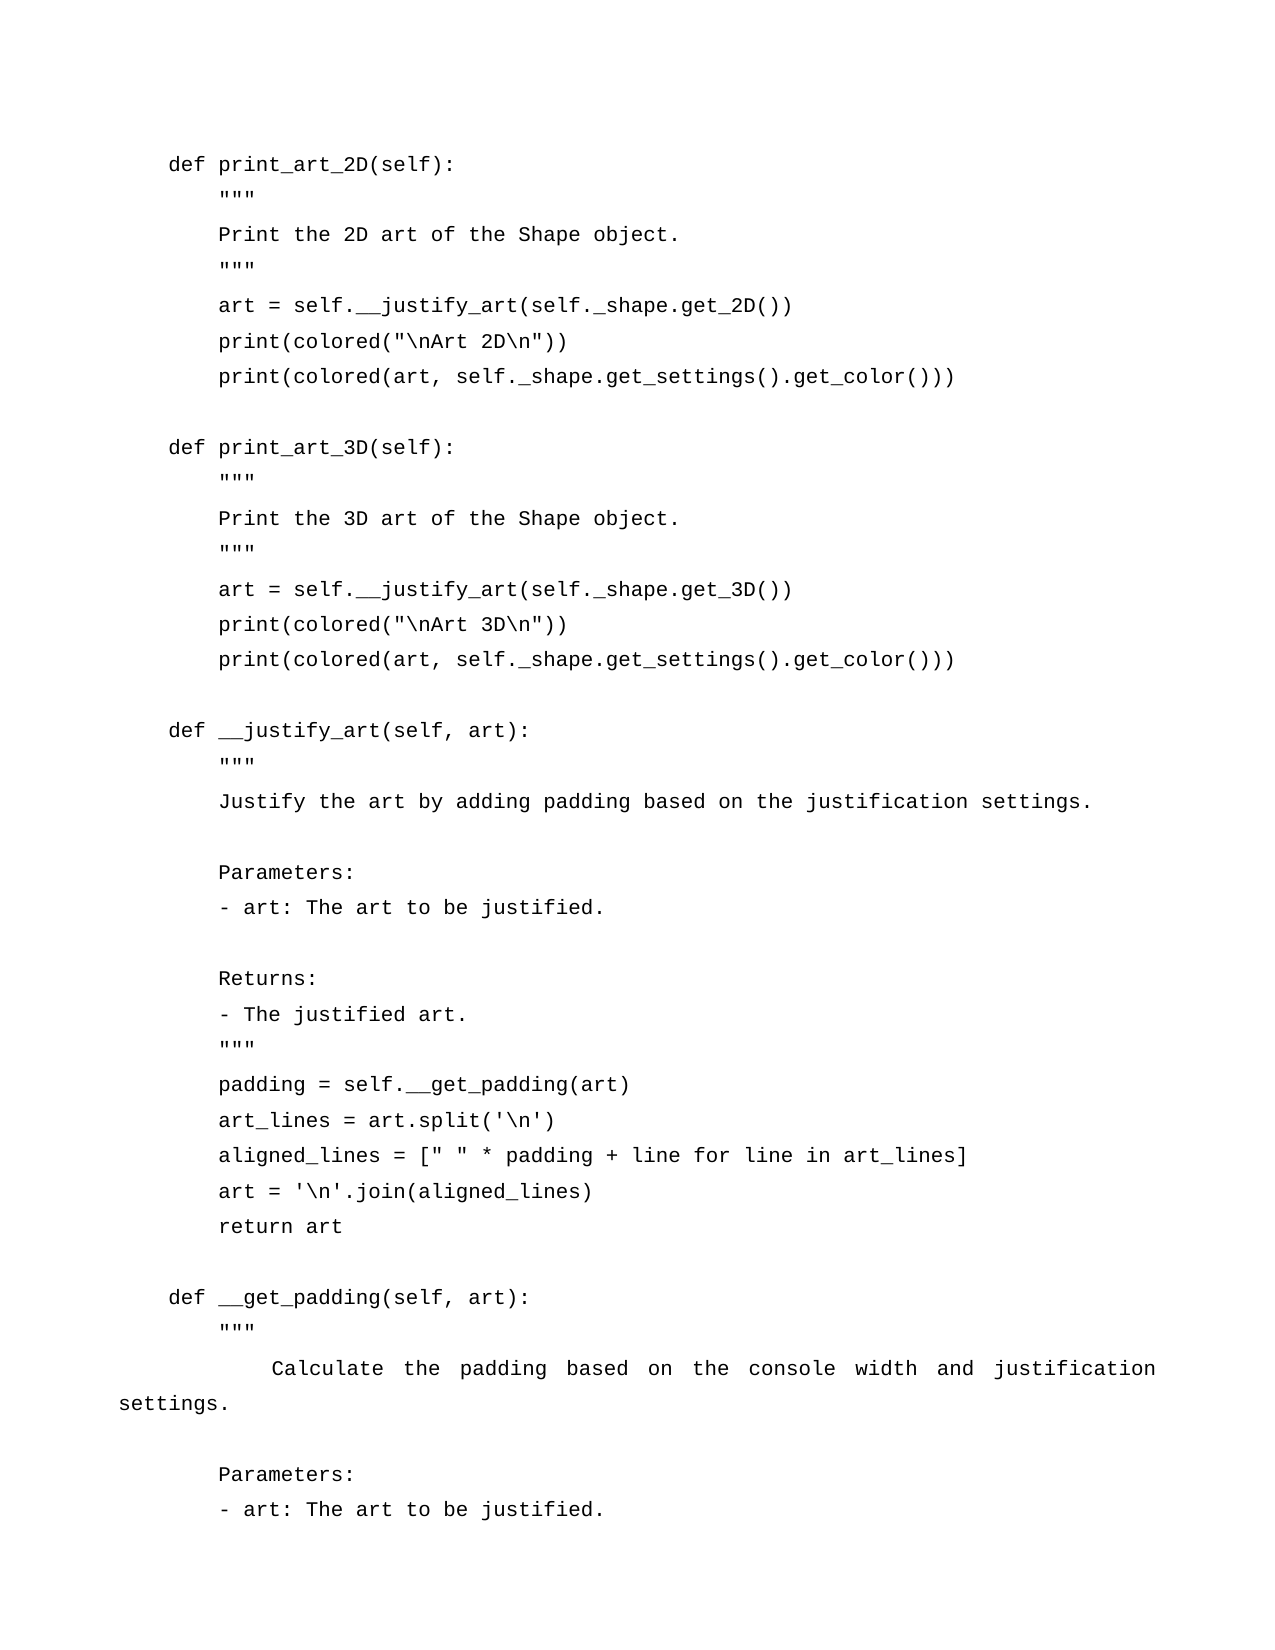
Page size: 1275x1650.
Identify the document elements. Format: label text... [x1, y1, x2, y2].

text """ [118, 189, 1157, 213]
text print(colored("\nArt 2D\n")) [118, 331, 1157, 354]
text def __get_padding(self, art): [118, 1287, 1157, 1311]
text art = self.__justify_art(self._shape.get_2D()) [118, 295, 1157, 319]
text Parameters: [118, 1464, 1157, 1488]
text print(colored("\nArt 3D\n")) [118, 614, 1157, 638]
text - The justified art. [118, 1003, 1157, 1027]
text art = self.__justify_art(self._shape.get_3D()) [118, 578, 1157, 602]
text Returns: [118, 968, 1157, 992]
text art_lines = art.split('\n') [118, 1110, 1157, 1133]
text Print the 3D art of the Shape object. [118, 508, 1157, 531]
text Parameters: [118, 862, 1157, 886]
text """ [118, 260, 1157, 283]
text aligned_lines = [" " * padding + line for line in art_lines] [118, 1145, 1157, 1169]
text print(colored(art, self._shape.get_settings().get_color())) [118, 366, 1157, 390]
text def __justify_art(self, art): [118, 720, 1157, 744]
text """ [118, 472, 1157, 496]
text def print_art_3D(self): [118, 437, 1157, 461]
text """ [118, 1039, 1157, 1063]
text Justify the art by adding padding based on the justification settings. [118, 791, 1157, 815]
text art = '\n'.join(aligned_lines) [118, 1181, 1157, 1204]
text - art: The art to be justified. [118, 1499, 1157, 1523]
text def print_art_2D(self): [118, 153, 1157, 177]
text """ [118, 1322, 1157, 1346]
text """ [118, 543, 1157, 567]
text Print the 2D art of the Shape object. [118, 224, 1157, 248]
text """ [118, 756, 1157, 779]
text - art: The art to be justified. [118, 897, 1157, 921]
text print(colored(art, self._shape.get_settings().get_color())) [118, 649, 1157, 673]
text padding = self.__get_padding(art) [118, 1074, 1157, 1098]
text Calculate the padding based on the console width and justification settings. [118, 1358, 1157, 1417]
text return art [118, 1216, 1157, 1240]
